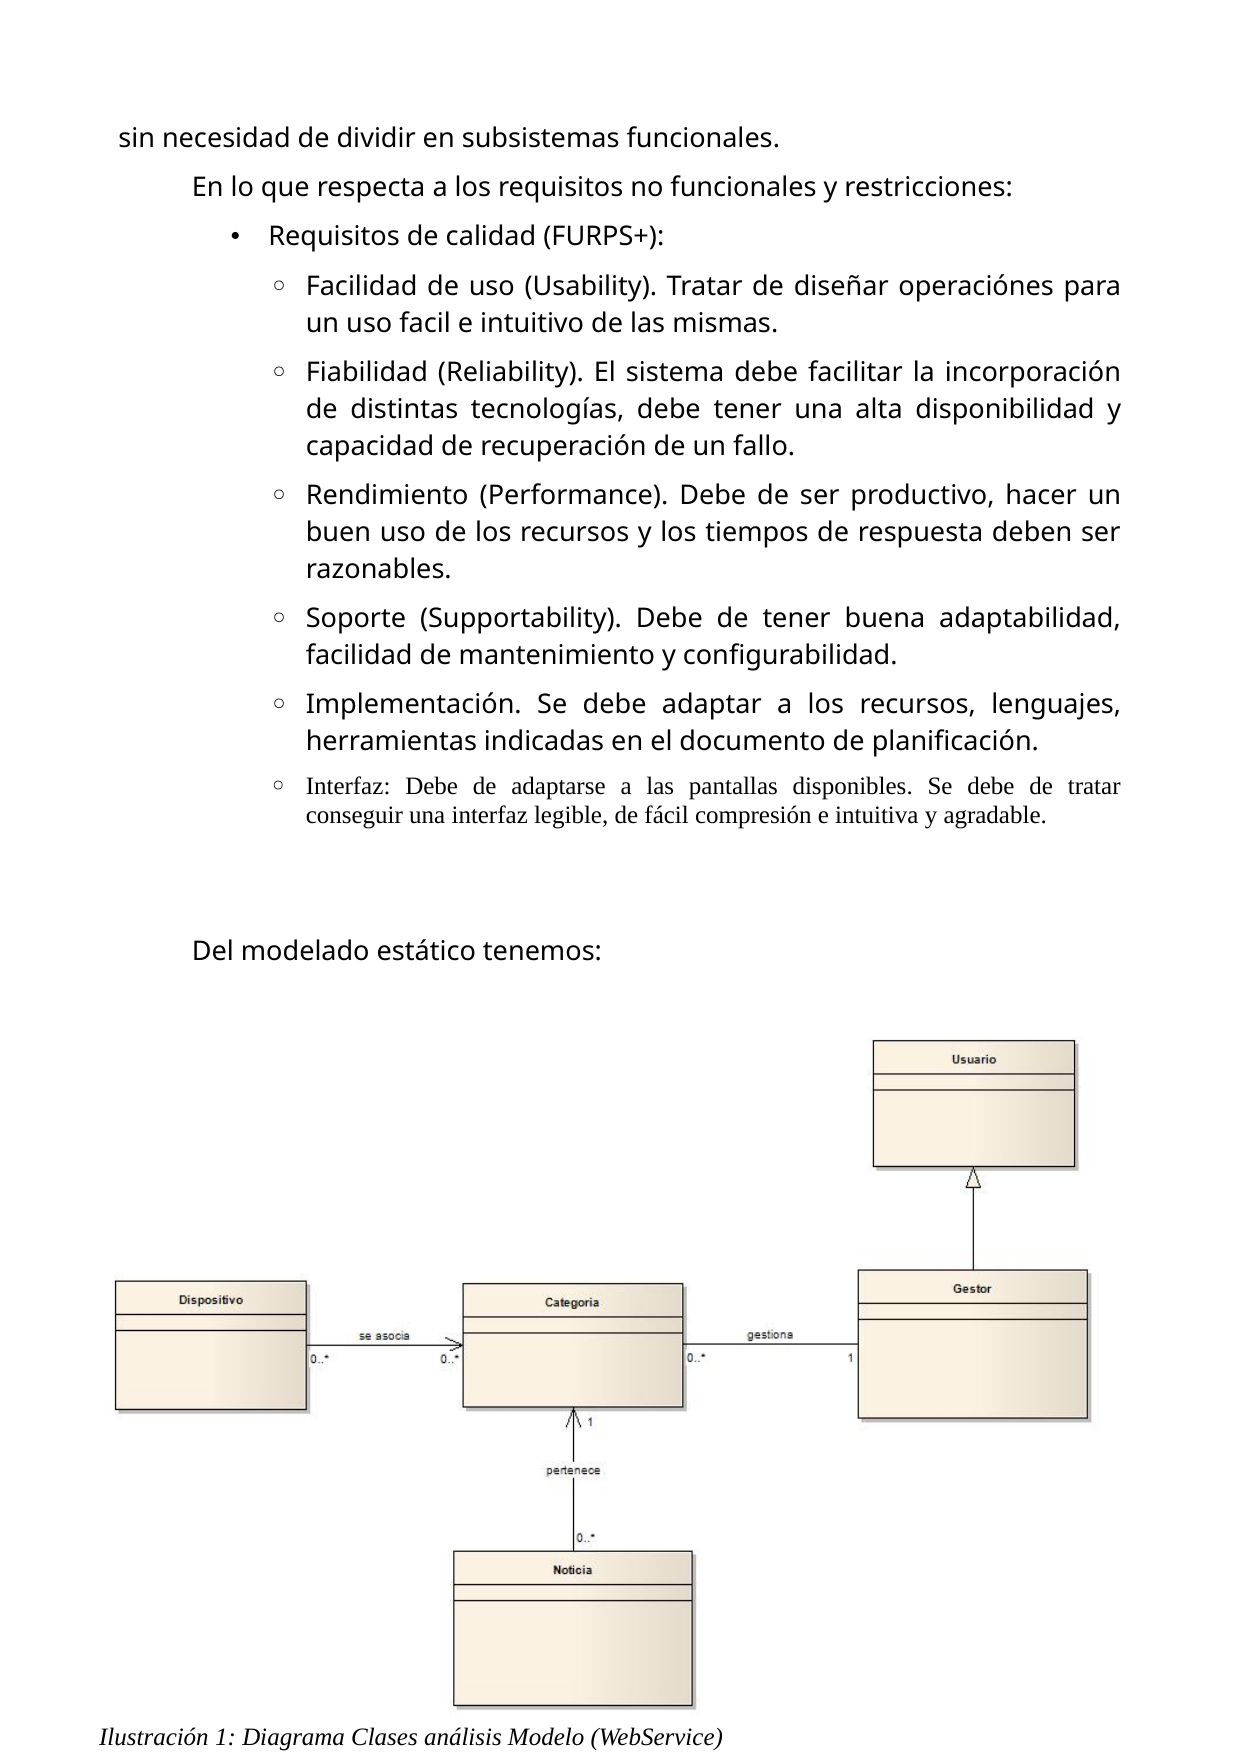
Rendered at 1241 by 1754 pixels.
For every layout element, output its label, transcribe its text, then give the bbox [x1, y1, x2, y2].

list Facilidad de uso (Usability). Tratar de diseñar operaciónes para un uso facil e intuitivo de las mismas. [268, 266, 1122, 340]
list Soporte (Supportability). Debe de tener buena adaptabilidad, facilidad de mantenimiento y configurabilidad. [268, 599, 1122, 672]
list Requisitos de calidad (FURPS+): [231, 217, 1122, 254]
text Ilustración 1: Diagrama Clases análisis Modelo (WebService) [99, 1030, 1139, 1751]
text sin necesidad de dividir en subsistemas funcionales. [118, 118, 1122, 155]
list Implementación. Se debe adaptar a los recursos, lenguajes, herramientas indicadas en el documento de planificación. [268, 685, 1122, 759]
list Fiabilidad (Reliability). El sistema debe facilitar la incorporación de distintas tecnologías, debe tener una alta disponibilidad y capacidad de recuperación de un fallo. [268, 352, 1122, 463]
text En lo que respecta a los requisitos no funcionales y restricciones: [118, 167, 1122, 204]
list Interfaz: Debe de adaptarse a las pantallas disponibles. Se debe de tratar conseguir una interfaz legible, de fácil compresión e intuitiva y agradable. [268, 771, 1122, 829]
text Del modelado estático tenemos: [118, 932, 1122, 969]
picture [99, 1030, 1103, 1723]
list Rendimiento (Performance). Debe de ser productivo, hacer un buen uso de los recursos y los tiempos de respuesta deben ser razonables. [268, 476, 1122, 586]
